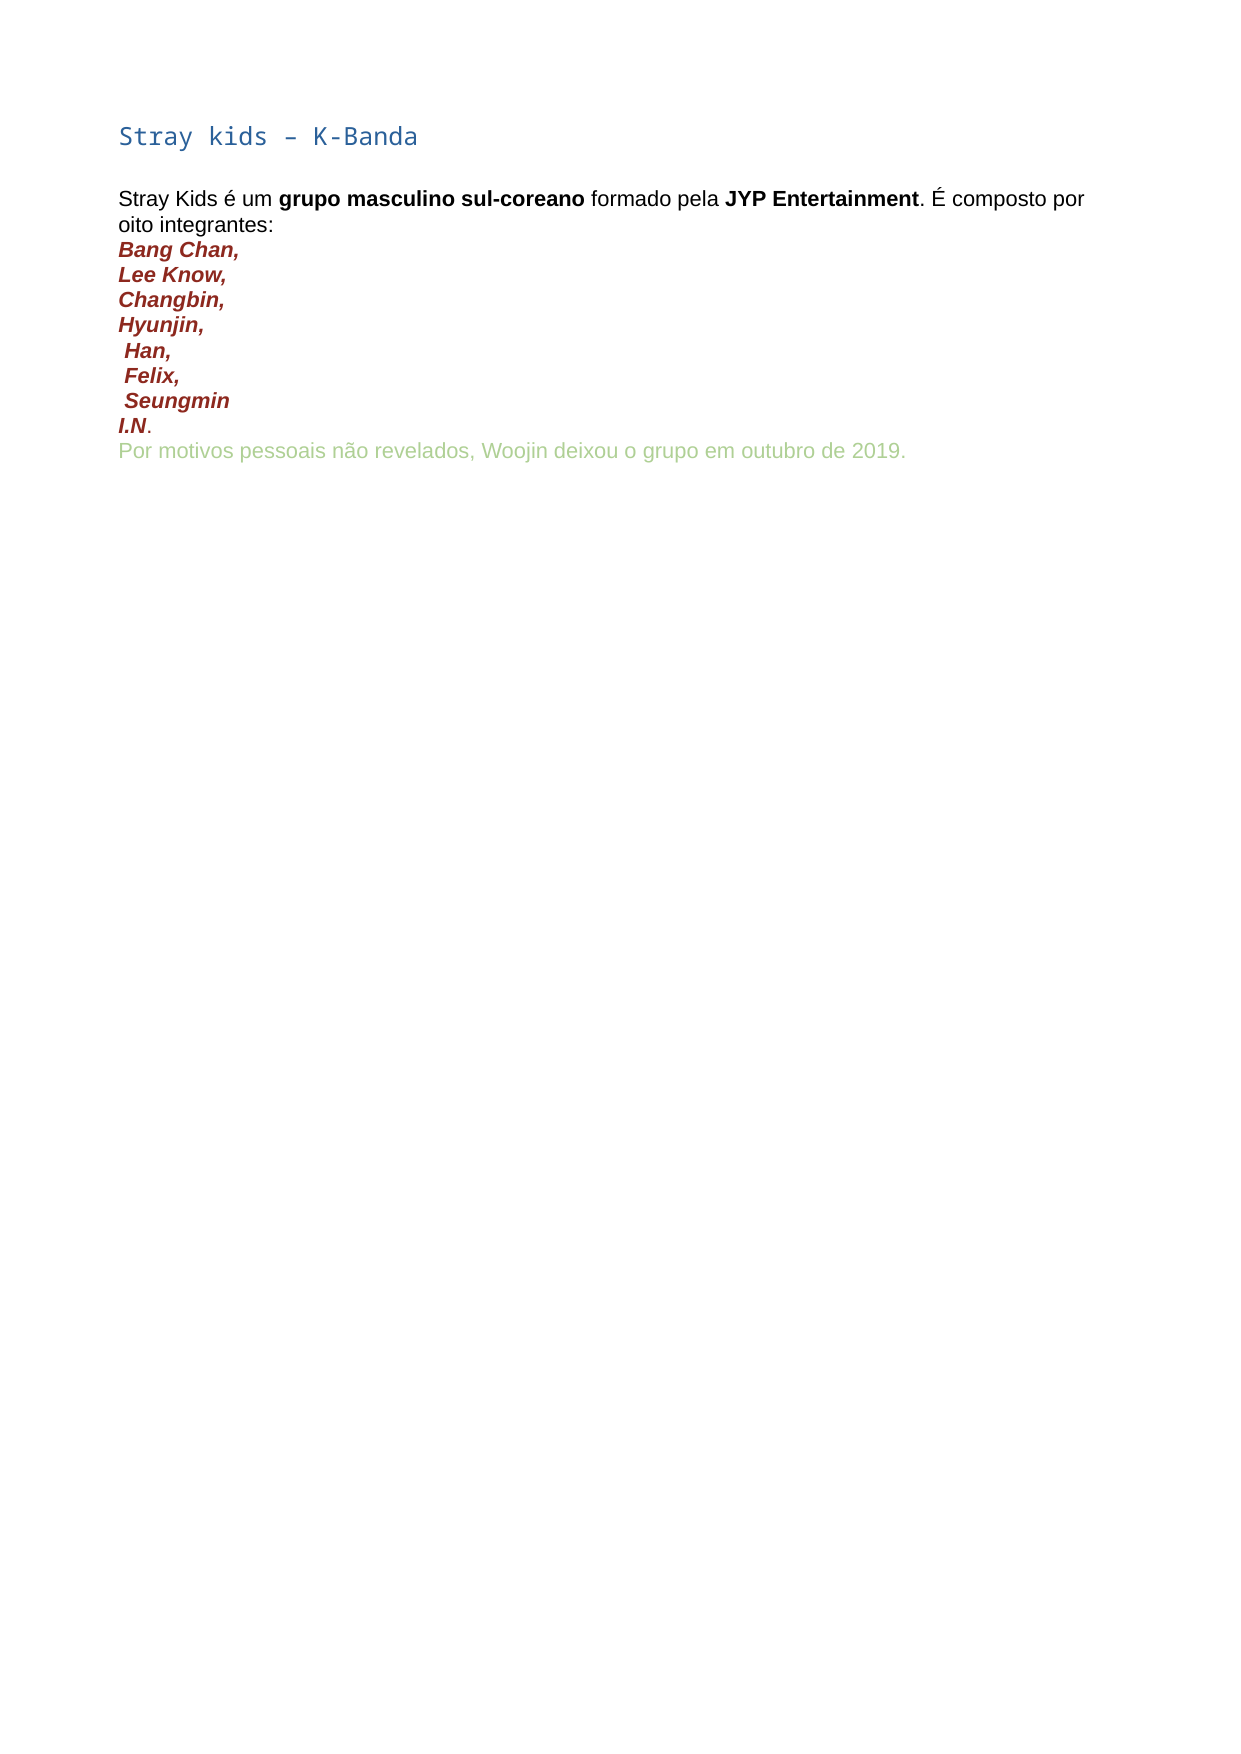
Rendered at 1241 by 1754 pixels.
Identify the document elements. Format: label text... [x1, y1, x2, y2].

text Changbin, [118, 287, 1122, 312]
text Seungmin [118, 388, 1122, 413]
text Han, [118, 337, 1122, 363]
text Por motivos pessoais não revelados, Woojin deixou o grupo em outubro de 2019. [118, 438, 1122, 463]
text Stray Kids é um grupo masculino sul-coreano formado pela JYP Entertainment. É composto por oito integrantes: [118, 186, 1122, 237]
text Stray kids – K-Banda [118, 118, 1122, 152]
text Felix, [118, 363, 1122, 388]
text Hyunjin, [118, 312, 1122, 337]
text Bang Chan, [118, 237, 1122, 262]
text I.N. [118, 413, 1122, 438]
text Lee Know, [118, 262, 1122, 287]
